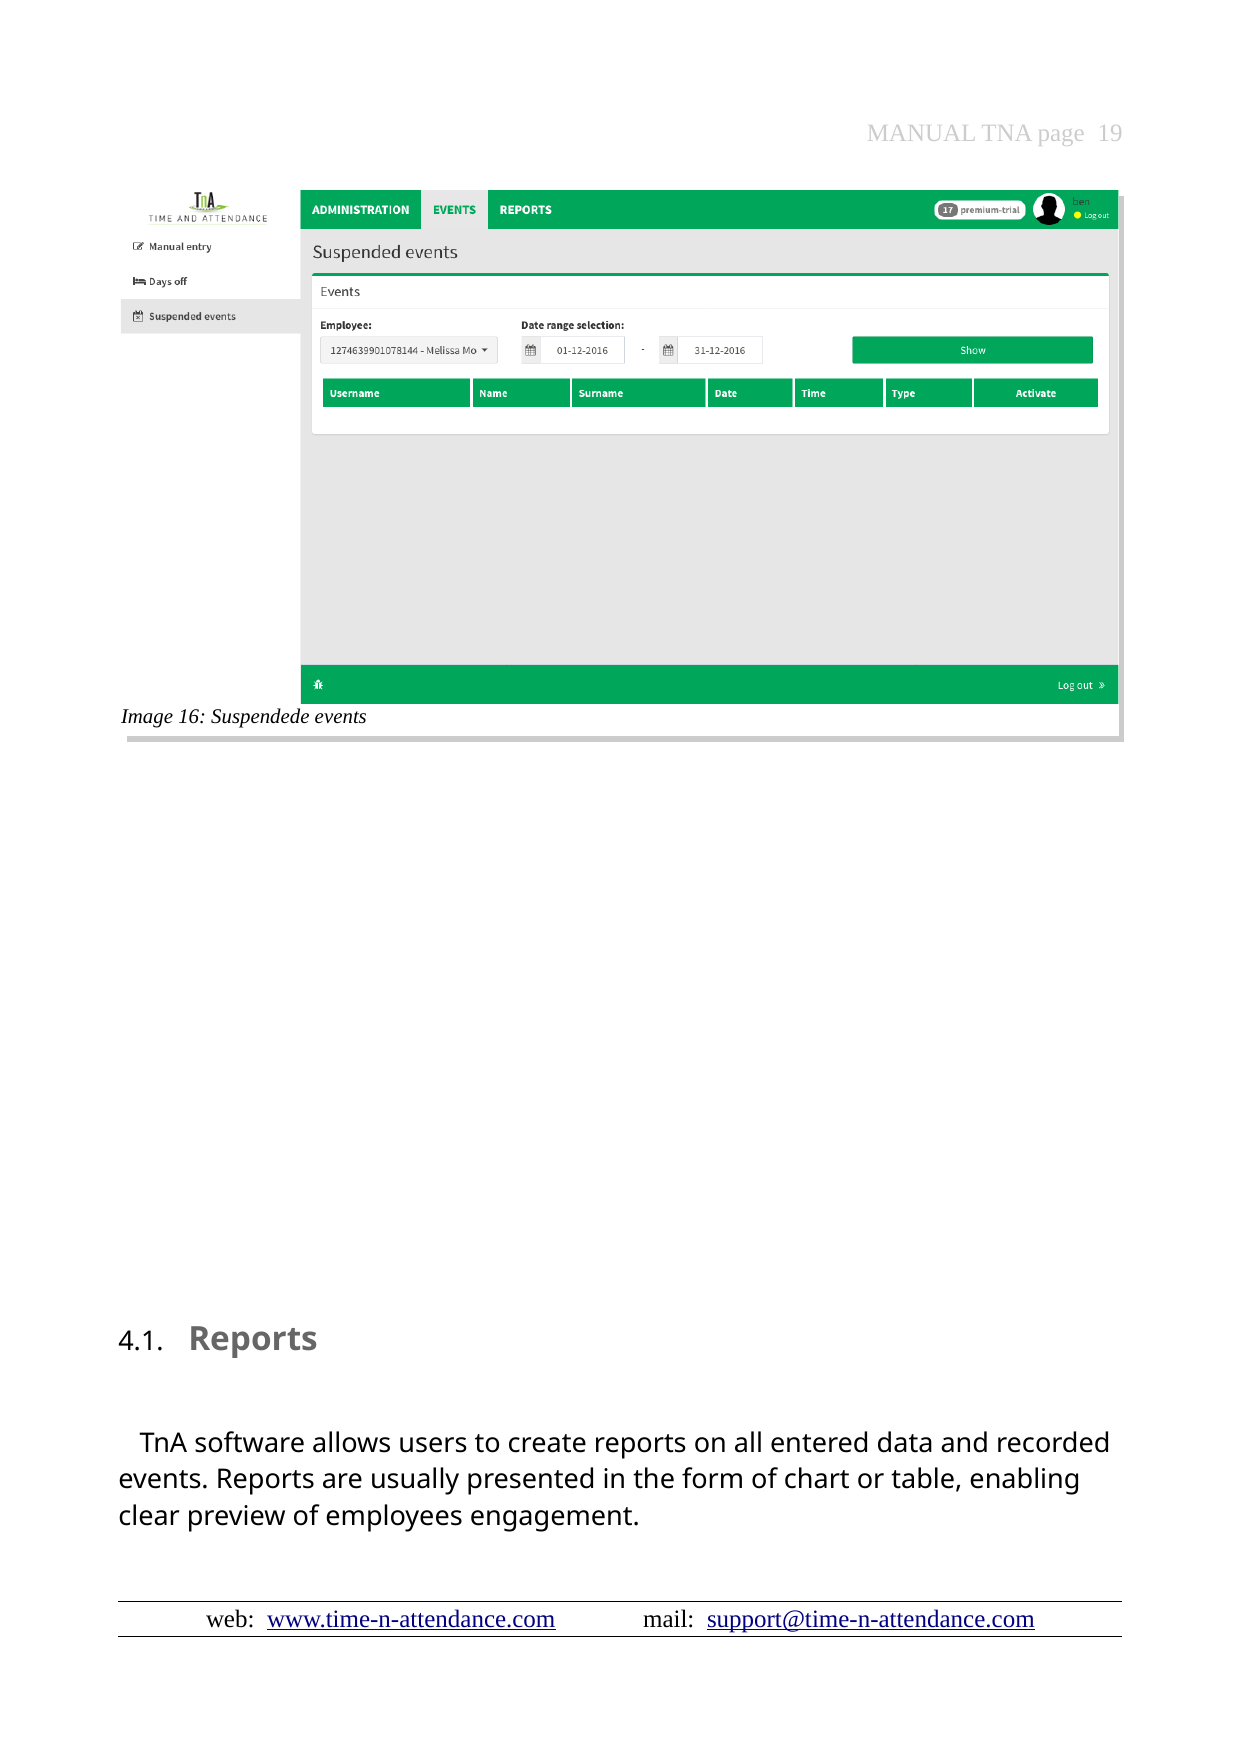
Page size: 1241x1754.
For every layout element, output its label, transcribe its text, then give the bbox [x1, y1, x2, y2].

picture [120, 190, 1119, 705]
text TnA software allows users to create reports on all entered data and recorded events. Reports are usually presented in the form of chart or table, enabling clear preview of employees engagement. [118, 1423, 1122, 1534]
text 4.1. Reports [118, 1315, 1122, 1361]
text Image 16: Suspendede events [121, 705, 1118, 728]
